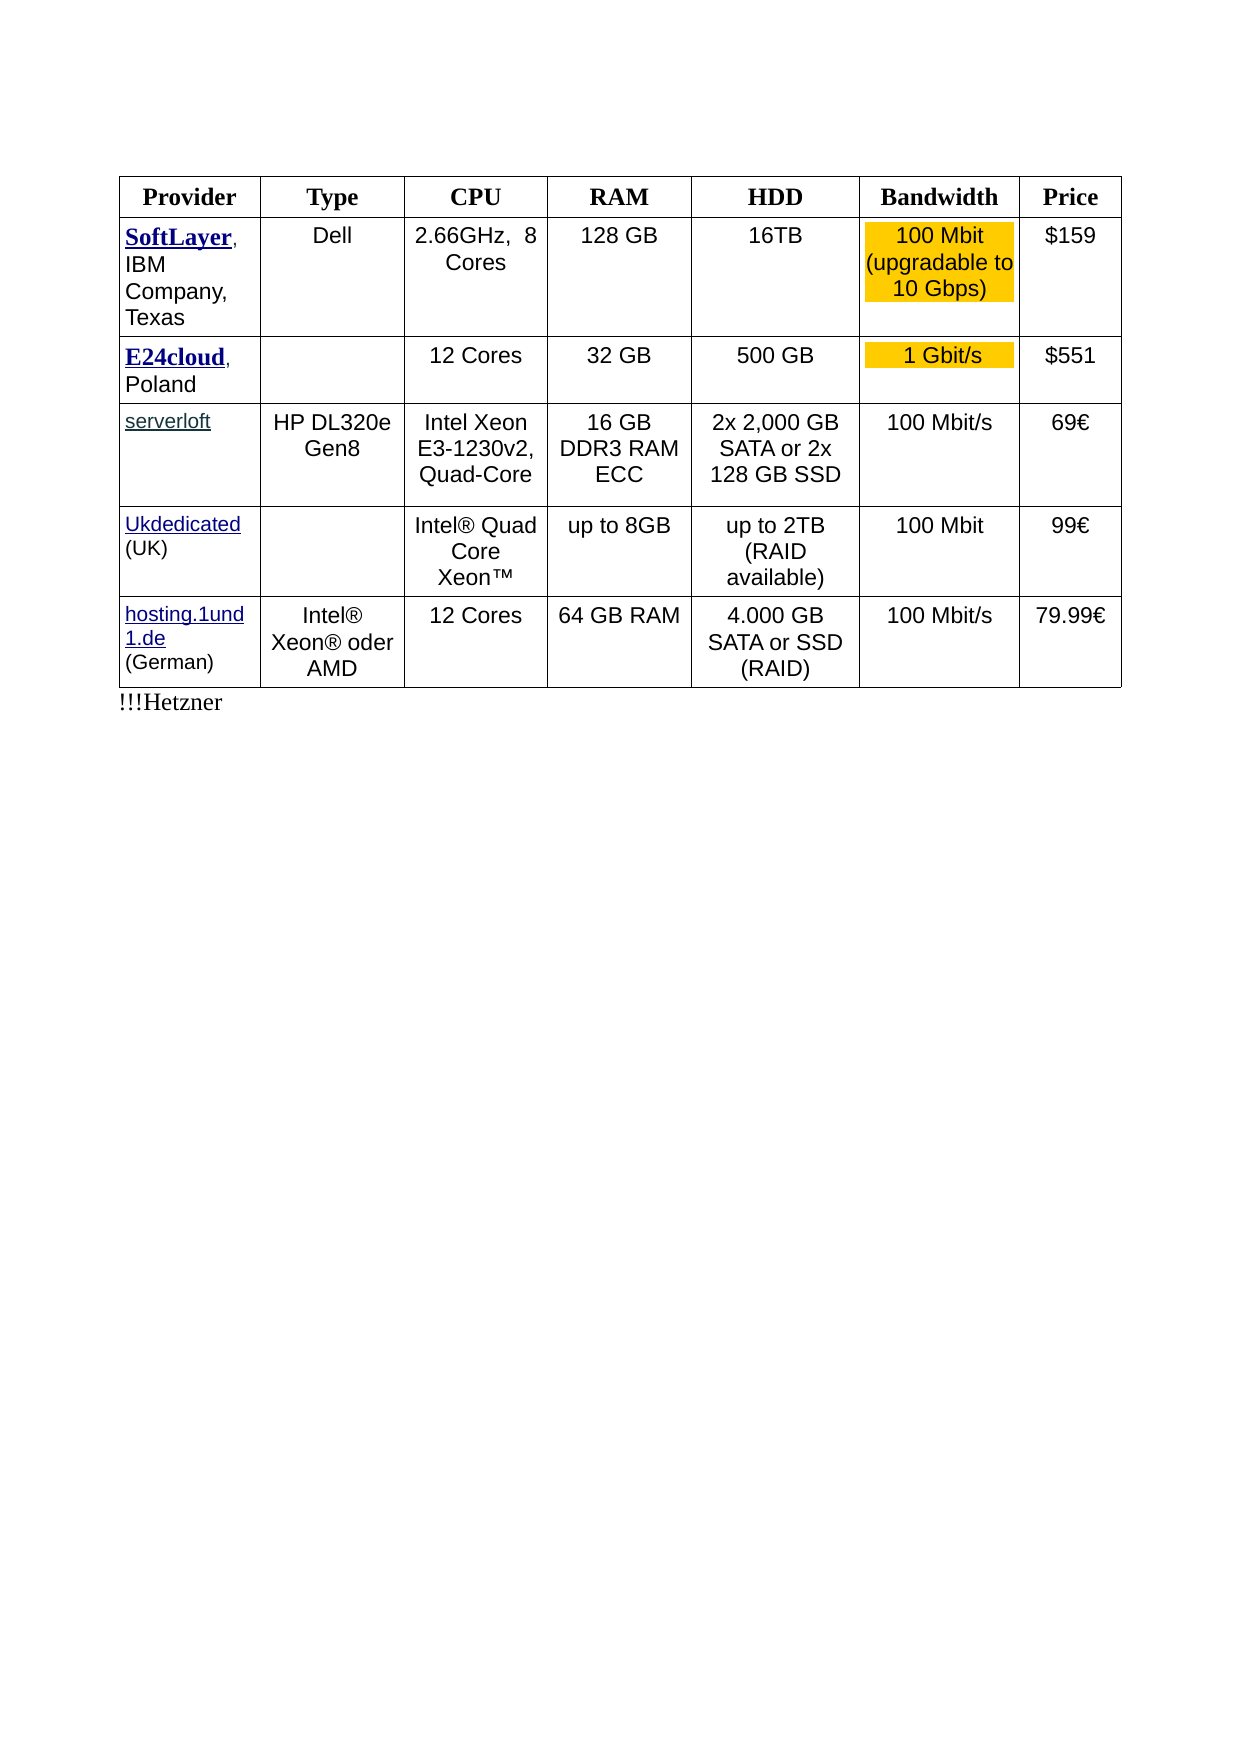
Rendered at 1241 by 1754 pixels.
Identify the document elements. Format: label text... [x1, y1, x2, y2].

table_cell SoftLayer, IBM Company, Texas [120, 218, 260, 336]
table_cell up to 2TB (RAID available) [692, 507, 859, 596]
table_cell Dell [261, 218, 404, 336]
table_cell up to 8GB [548, 507, 691, 596]
table_cell HP DL320e Gen8 [261, 404, 404, 506]
table_cell 64 GB RAM [548, 597, 691, 687]
table_cell $551 [1020, 337, 1121, 403]
table_header Bandwidth [860, 177, 1019, 217]
table_cell [261, 507, 404, 596]
table_cell E24cloud, Poland [120, 337, 260, 403]
table_cell 12 Cores [405, 337, 547, 403]
table_cell 2x 2,000 GB SATA or 2x 128 GB SSD [692, 404, 859, 506]
table_header Type [261, 177, 404, 217]
table_cell hosting.1und1.de (German) [120, 597, 260, 687]
table_cell 16TB [692, 218, 859, 336]
table_cell 100 Mbit/s [860, 404, 1019, 506]
table_cell 69€ [1020, 404, 1121, 506]
table_header Provider [120, 177, 260, 217]
table_header CPU [405, 177, 547, 217]
table_cell 32 GB [548, 337, 691, 403]
table_cell 100 Mbit (upgradable to 10 Gbps) [860, 218, 1019, 336]
table_cell 99€ [1020, 507, 1121, 596]
table_cell 79.99€ [1020, 597, 1121, 687]
table_header RAM [548, 177, 691, 217]
table_header HDD [692, 177, 859, 217]
table_cell 4.000 GB SATA or SSD (RAID) [692, 597, 859, 687]
table_cell 128 GB [548, 218, 691, 336]
table_cell 1 Gbit/s [860, 337, 1019, 403]
table_cell 2.66GHz, 8 Cores [405, 218, 547, 336]
table_cell Intel® Quad Core Xeon™ [405, 507, 547, 596]
text !!!Hetzner [118, 687, 1122, 716]
table_cell [261, 337, 404, 403]
table_cell 16 GB DDR3 RAM ECC [548, 404, 691, 506]
table_cell 100 Mbit [860, 507, 1019, 596]
table_cell Ukdedicated (UK) [120, 507, 260, 596]
table_cell 100 Mbit/s [860, 597, 1019, 687]
table_cell Intel Xeon E3-1230v2, Quad-Core [405, 404, 547, 506]
table_cell Intel® Xeon® oder AMD [261, 597, 404, 687]
table_cell serverloft [120, 404, 260, 506]
table_cell 500 GB [692, 337, 859, 403]
table_header Price [1020, 177, 1121, 217]
table_cell 12 Cores [405, 597, 547, 687]
table_cell $159 [1020, 218, 1121, 336]
